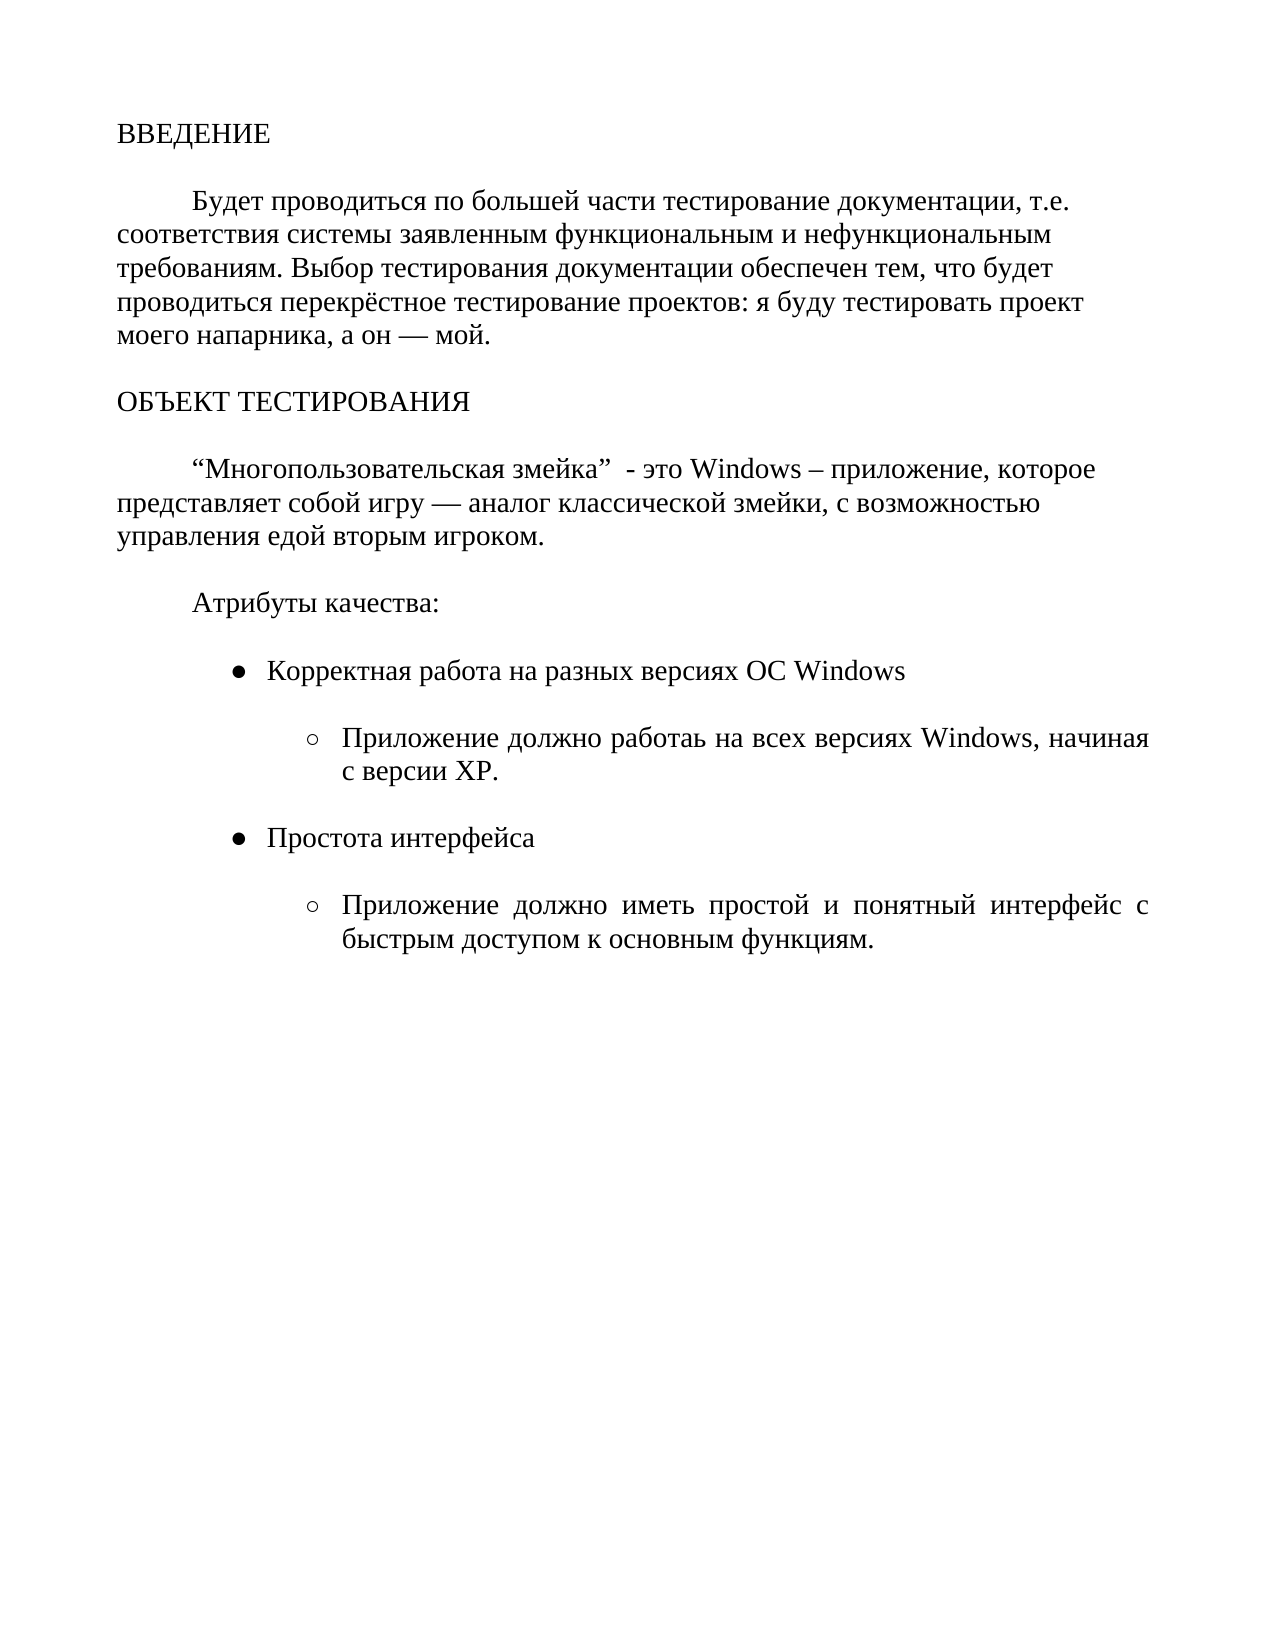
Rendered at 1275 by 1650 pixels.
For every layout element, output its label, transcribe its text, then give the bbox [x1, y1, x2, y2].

list Приложение должно работаь на всех версиях Windows, начиная с версии XP. [305, 720, 1150, 787]
list Корректная работа на разных версиях ОС Windows [230, 653, 1152, 686]
text Будет проводиться по большей части тестирование документации, т.е. соответствия системы заявленным функциональным и нефункциональным требованиям. Выбор тестирования документации обеспечен тем, что будет проводиться перекрёстное тестирование проектов: я буду тестировать проект моего напарника, а он — мой. [117, 183, 1152, 351]
text Атрибуты качества: [192, 586, 1152, 619]
text “Многопользовательская змейка” - это Windows – приложение, которое представляет собой игру — аналог классической змейки, с возможностью управления едой вторым игроком. [117, 451, 1152, 552]
list Приложение должно иметь простой и понятный интерфейс с быстрым доступом к основным функциям. [305, 887, 1150, 954]
text ­ВВЕДЕНИЕ [117, 116, 1152, 149]
list Простота интерфейса [230, 820, 1152, 854]
text ОБЪЕКТ ТЕСТИРОВАНИЯ [117, 384, 1152, 418]
